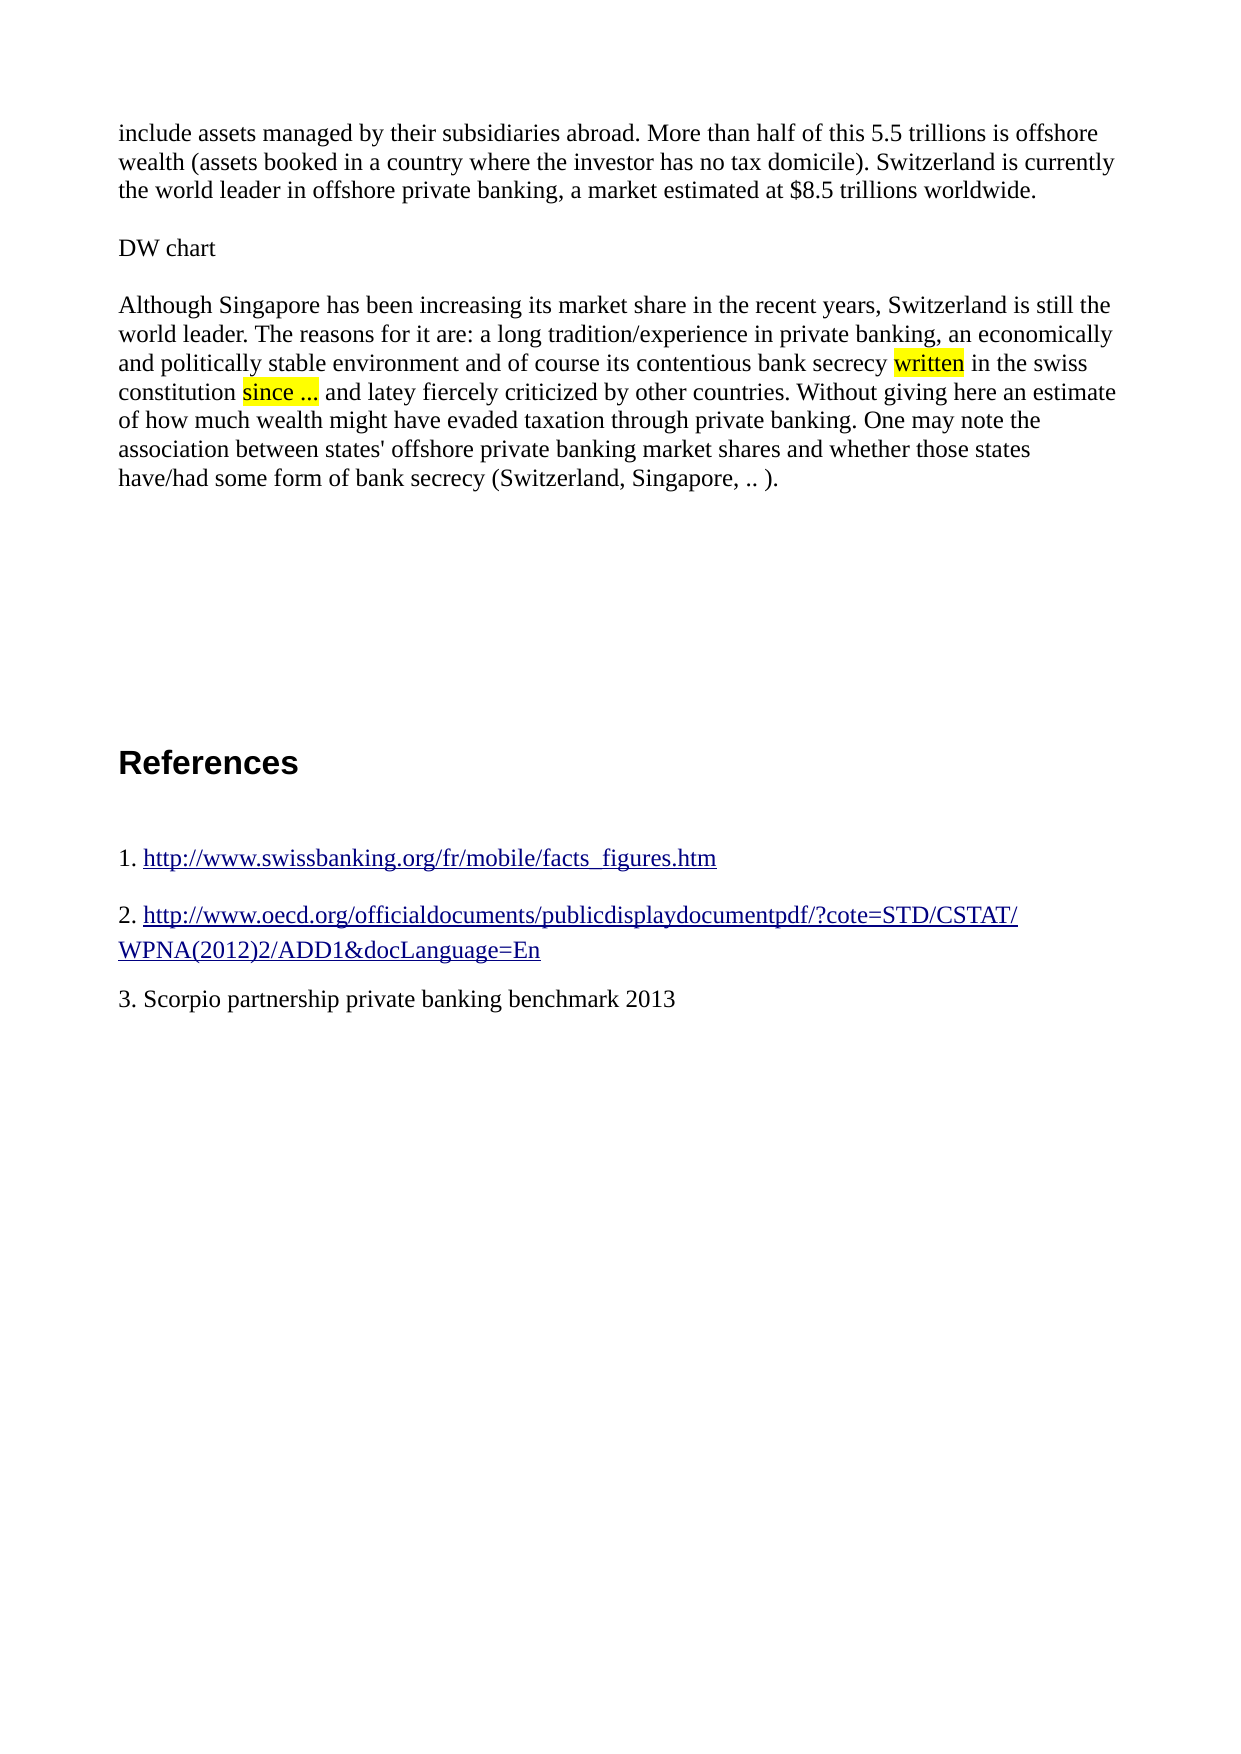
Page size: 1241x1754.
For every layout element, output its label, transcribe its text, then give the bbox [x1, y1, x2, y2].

text 2. http://www.oecd.org/officialdocuments/publicdisplaydocumentpdf/?cote=STD/CSTAT/WPNA(2012)2/ADD1&docLanguage=En [118, 900, 1122, 964]
text DW chart [118, 233, 1122, 262]
text 3. Scorpio partnership private banking benchmark 2013 [118, 984, 1122, 1013]
text Although Singapore has been increasing its market share in the recent years, Switzerland is still the world leader. The reasons for it are: a long tradition/experience in private banking, an economically and politically stable environment and of course its contentious bank secrecy written in the swiss constitution since ... and latey fiercely criticized by other countries. Without giving here an estimate of how much wealth might have evaded taxation through private banking. One may note the association between states' offshore private banking market shares and whether those states have/had some form of bank secrecy (Switzerland, Singapore, .. ). [118, 291, 1122, 492]
text include assets managed by their subsidiaries abroad. More than half of this 5.5 trillions is offshore wealth (assets booked in a country where the investor has no tax domicile). Switzerland is currently the world leader in offshore private banking, a market estimated at $8.5 trillions worldwide. [118, 118, 1122, 204]
text 1. http://www.swissbanking.org/fr/mobile/facts_figures.htm [118, 843, 1122, 872]
subtitle References [118, 743, 1122, 781]
